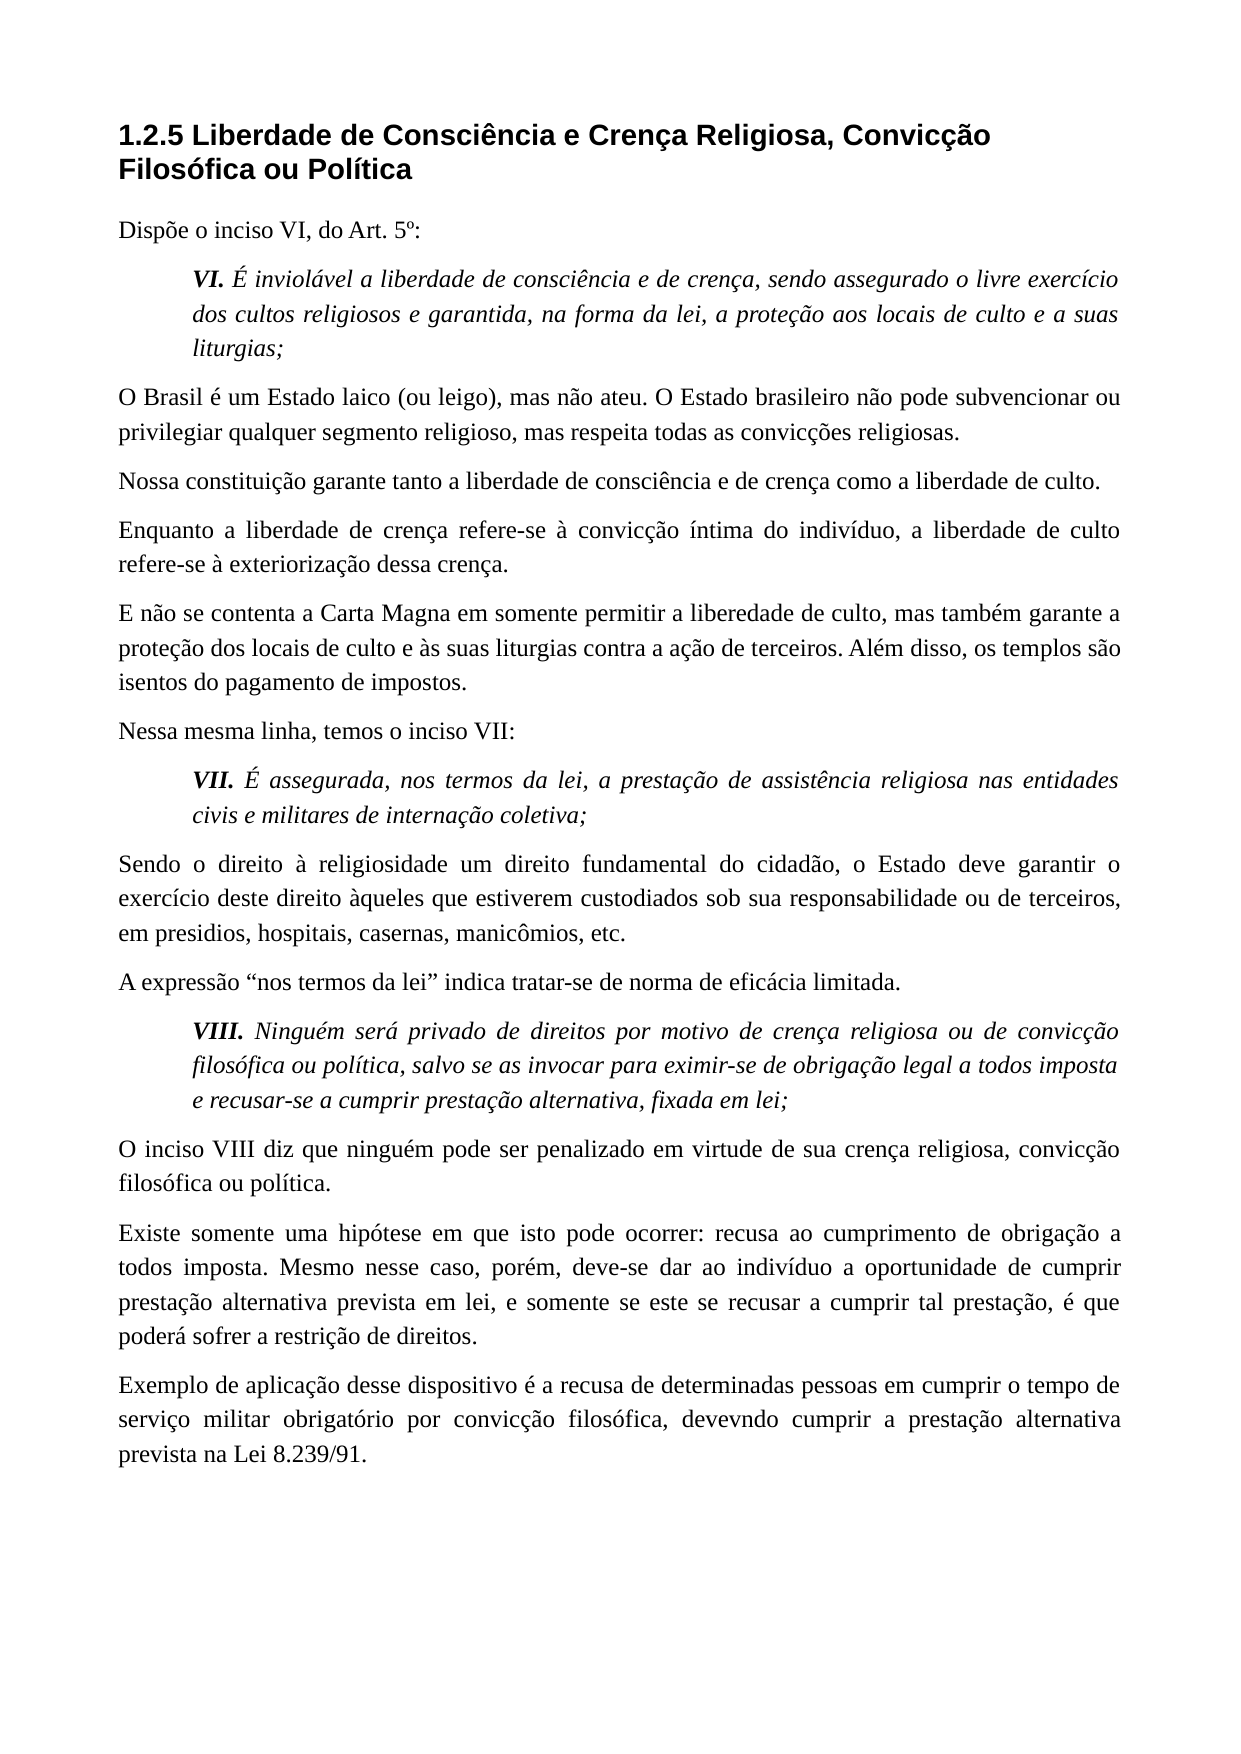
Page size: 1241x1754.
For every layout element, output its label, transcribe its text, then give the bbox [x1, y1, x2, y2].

text E não se contenta a Carta Magna em somente permitir a liberedade de culto, mas também garante a proteção dos locais de culto e às suas liturgias contra a ação de terceiros. Além disso, os templos são isentos do pagamento de impostos. [118, 598, 1122, 696]
text VIII. Ninguém será privado de direitos por motivo de crença religiosa ou de convicção filosófica ou política, salvo se as invocar para eximir-se de obrigação legal a todos imposta e recusar-se a cumprir prestação alternativa, fixada em lei; [192, 1016, 1122, 1114]
text Existe somente uma hipótese em que isto pode ocorrer: recusa ao cumprimento de obrigação a todos imposta. Mesmo nesse caso, porém, deve-se dar ao indivíduo a oportunidade de cumprir prestação alternativa prevista em lei, e somente se este se recusar a cumprir tal prestação, é que poderá sofrer a restrição de direitos. [118, 1218, 1122, 1350]
text Nessa mesma linha, temos o inciso VII: [118, 716, 1122, 745]
text Exemplo de aplicação desse dispositivo é a recusa de determinadas pessoas em cumprir o tempo de serviço militar obrigatório por convicção filosófica, devevndo cumprir a prestação alternativa prevista na Lei 8.239/91. [118, 1370, 1122, 1468]
text O inciso VIII diz que ninguém pode ser penalizado em virtude de sua crença religiosa, convicção filosófica ou política. [118, 1134, 1122, 1197]
subtitle 1.2.5 Liberdade de Consciência e Crença Religiosa, Convicção Filosófica ou Política [118, 118, 1122, 186]
text Dispõe o inciso VI, do Art. 5º: [118, 215, 1122, 244]
text VI. É inviolável a liberdade de consciência e de crença, sendo assegurado o livre exercício dos cultos religiosos e garantida, na forma da lei, a proteção aos locais de culto e a suas liturgias; [192, 264, 1122, 362]
text VII. É assegurada, nos termos da lei, a prestação de assistência religiosa nas entidades civis e militares de internação coletiva; [192, 765, 1122, 829]
text Enquanto a liberdade de crença refere-se à convicção íntima do indivíduo, a liberdade de culto refere-se à exteriorização dessa crença. [118, 515, 1122, 578]
text O Brasil é um Estado laico (ou leigo), mas não ateu. O Estado brasileiro não pode subvencionar ou privilegiar qualquer segmento religioso, mas respeita todas as convicções religiosas. [118, 382, 1122, 445]
text Sendo o direito à religiosidade um direito fundamental do cidadão, o Estado deve garantir o exercício deste direito àqueles que estiverem custodiados sob sua responsabilidade ou de terceiros, em presidios, hospitais, casernas, manicômios, etc. [118, 849, 1122, 947]
text Nossa constituição garante tanto a liberdade de consciência e de crença como a liberdade de culto. [118, 466, 1122, 494]
text A expressão “nos termos da lei” indica tratar-se de norma de eficácia limitada. [118, 967, 1122, 996]
